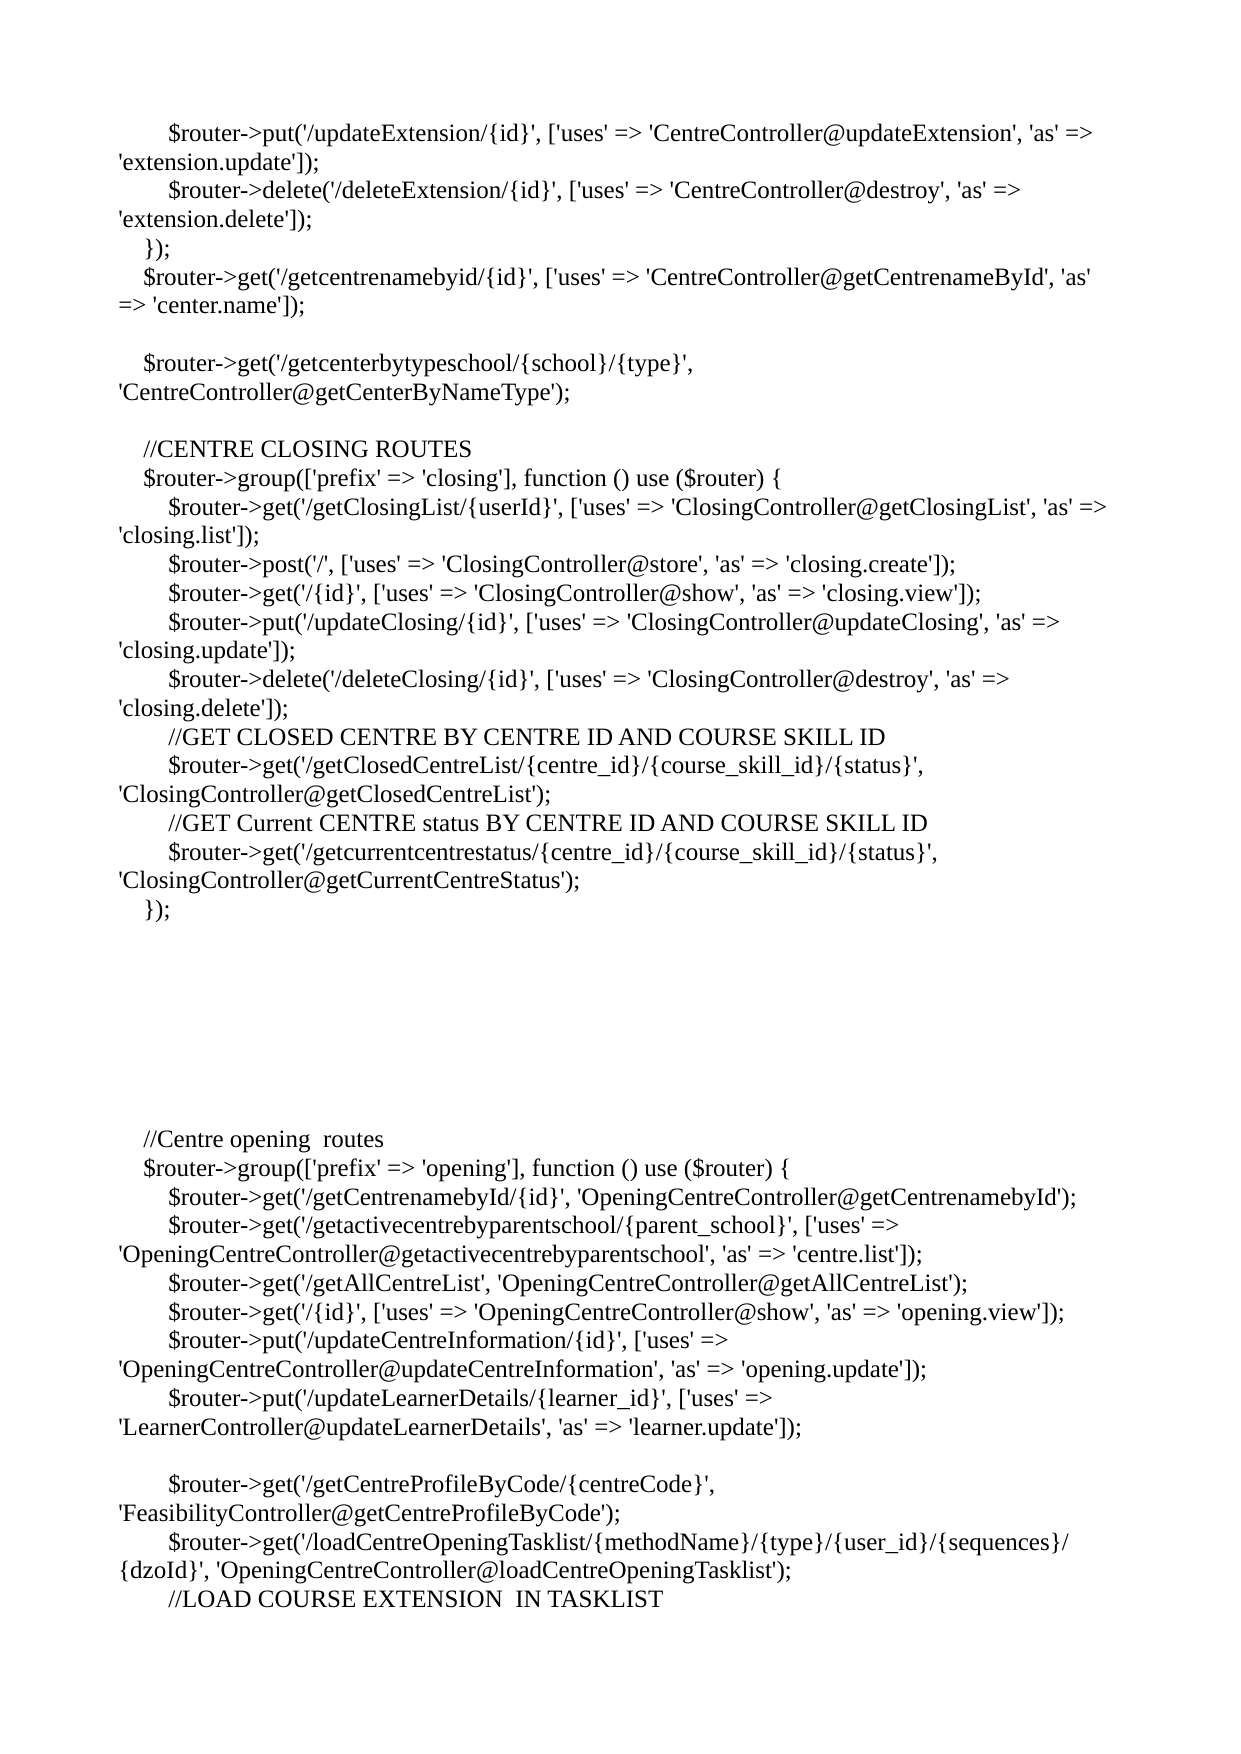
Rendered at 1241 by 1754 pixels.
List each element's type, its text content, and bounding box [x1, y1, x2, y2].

text $router->group(['prefix' => 'opening'], function () use ($router) { [118, 1153, 1122, 1182]
text $router->get('/{id}', ['uses' => 'OpeningCentreController@show', 'as' => 'opening.view']); [118, 1297, 1122, 1326]
text $router->put('/updateLearnerDetails/{learner_id}', ['uses' => 'LearnerController@updateLearnerDetails', 'as' => 'learner.update']); [118, 1383, 1122, 1441]
text $router->get('/{id}', ['uses' => 'ClosingController@show', 'as' => 'closing.view']); [118, 578, 1122, 607]
text }); [118, 894, 1122, 923]
text $router->get('/getcentrenamebyid/{id}', ['uses' => 'CentreController@getCentrenameById', 'as' => 'center.name']); [118, 262, 1122, 319]
text $router->put('/updateExtension/{id}', ['uses' => 'CentreController@updateExtension', 'as' => 'extension.update']); [118, 118, 1122, 176]
text $router->put('/updateClosing/{id}', ['uses' => 'ClosingController@updateClosing', 'as' => 'closing.update']); [118, 607, 1122, 664]
text $router->get('/getClosedCentreList/{centre_id}/{course_skill_id}/{status}', 'ClosingController@getClosedCentreList'); [118, 751, 1122, 808]
text $router->group(['prefix' => 'closing'], function () use ($router) { [118, 463, 1122, 492]
text $router->delete('/deleteClosing/{id}', ['uses' => 'ClosingController@destroy', 'as' => 'closing.delete']); [118, 664, 1122, 722]
text $router->get('/getAllCentreList', 'OpeningCentreController@getAllCentreList'); [118, 1268, 1122, 1297]
text $router->get('/getcurrentcentrestatus/{centre_id}/{course_skill_id}/{status}', 'ClosingController@getCurrentCentreStatus'); [118, 837, 1122, 894]
text $router->get('/getactivecentrebyparentschool/{parent_school}', ['uses' => 'OpeningCentreController@getactivecentrebyparentschool', 'as' => 'centre.list']); [118, 1211, 1122, 1268]
text //CENTRE CLOSING ROUTES [118, 434, 1122, 463]
text $router->get('/getcenterbytypeschool/{school}/{type}', 'CentreController@getCenterByNameType'); [118, 348, 1122, 406]
text }); [118, 233, 1122, 262]
text $router->get('/getCentrenamebyId/{id}', 'OpeningCentreController@getCentrenamebyId'); [118, 1182, 1122, 1211]
text $router->put('/updateCentreInformation/{id}', ['uses' => 'OpeningCentreController@updateCentreInformation', 'as' => 'opening.update']); [118, 1326, 1122, 1383]
text $router->post('/', ['uses' => 'ClosingController@store', 'as' => 'closing.create']); [118, 549, 1122, 578]
text $router->get('/getClosingList/{userId}', ['uses' => 'ClosingController@getClosingList', 'as' => 'closing.list']); [118, 492, 1122, 549]
text $router->get('/loadCentreOpeningTasklist/{methodName}/{type}/{user_id}/{sequences}/{dzoId}', 'OpeningCentreController@loadCentreOpeningTasklist'); [118, 1527, 1122, 1584]
text $router->delete('/deleteExtension/{id}', ['uses' => 'CentreController@destroy', 'as' => 'extension.delete']); [118, 176, 1122, 233]
text //GET Current CENTRE status BY CENTRE ID AND COURSE SKILL ID [118, 808, 1122, 837]
text //LOAD COURSE EXTENSION IN TASKLIST [118, 1584, 1122, 1613]
text //GET CLOSED CENTRE BY CENTRE ID AND COURSE SKILL ID [118, 722, 1122, 751]
text $router->get('/getCentreProfileByCode/{centreCode}', 'FeasibilityController@getCentreProfileByCode'); [118, 1469, 1122, 1527]
text //Centre opening routes [118, 1124, 1122, 1153]
